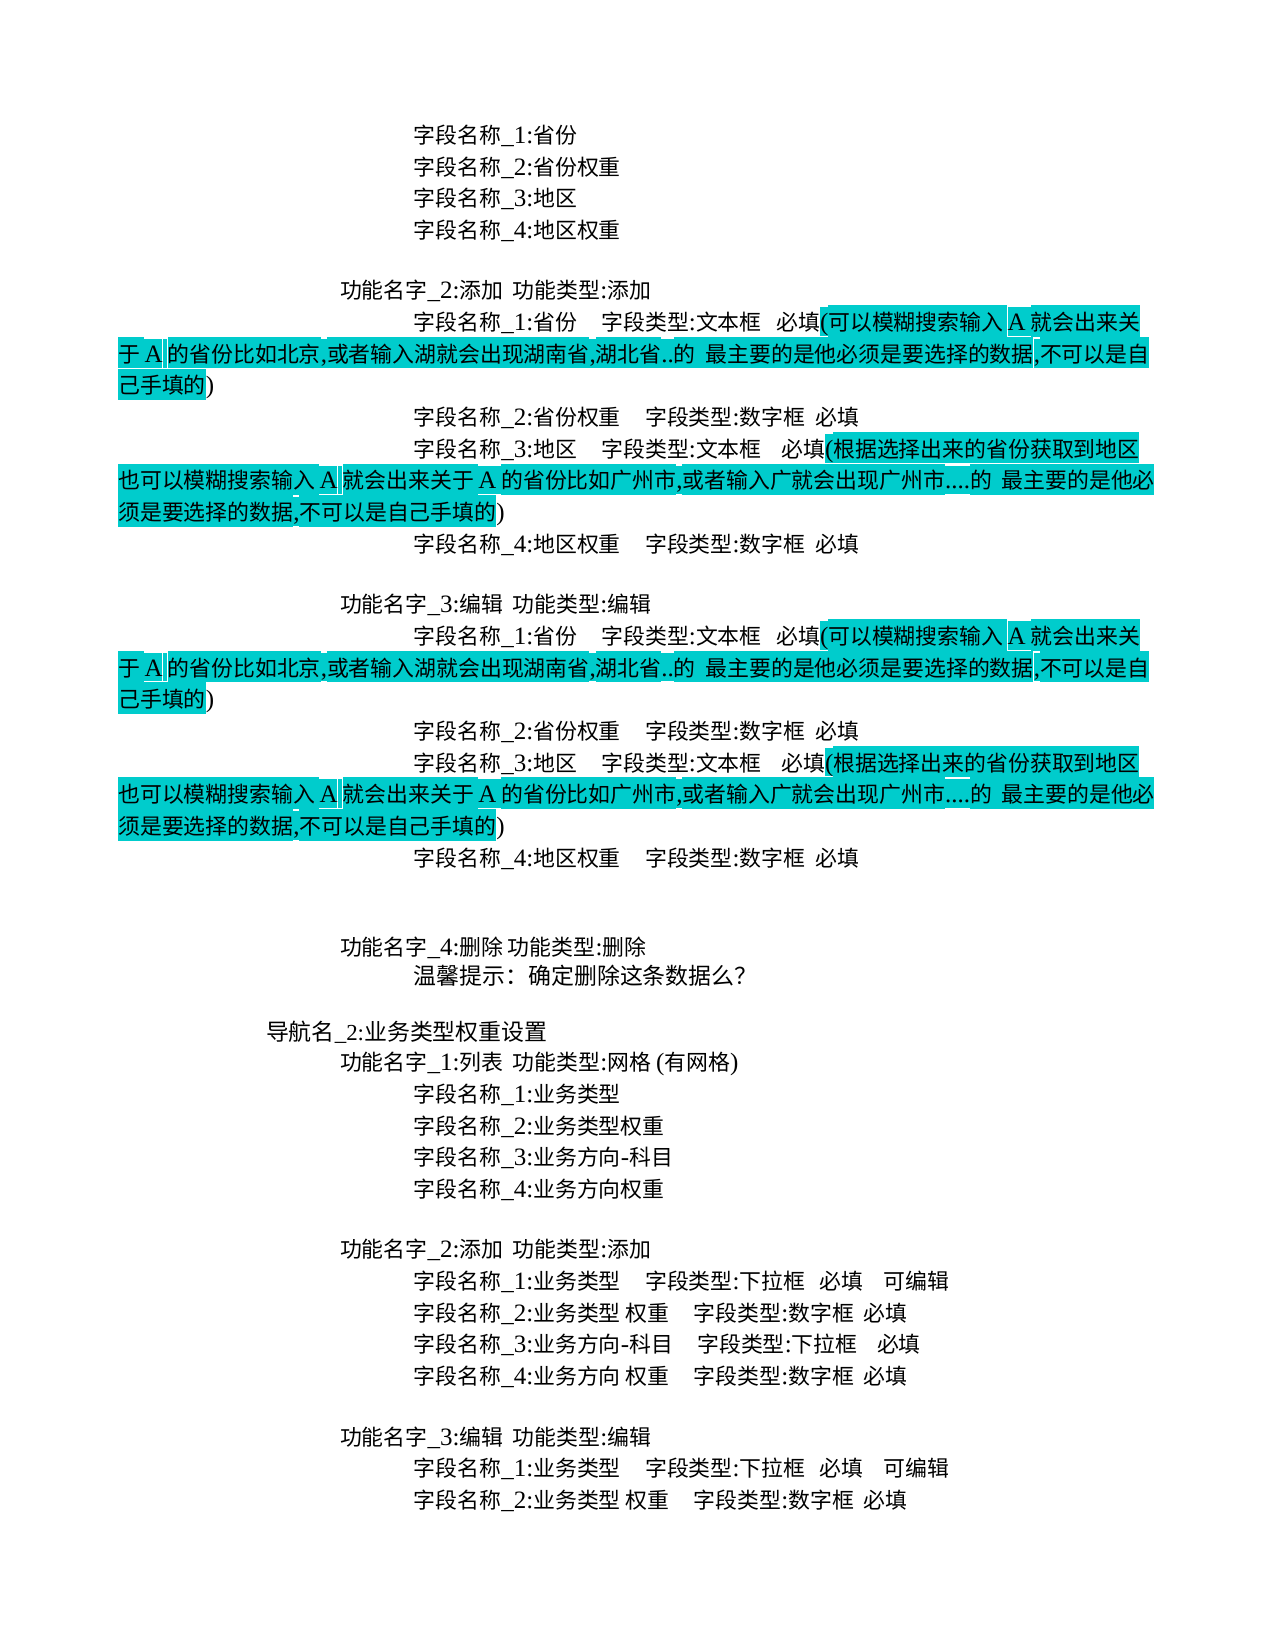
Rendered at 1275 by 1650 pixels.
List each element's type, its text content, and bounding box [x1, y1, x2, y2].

text 字段名称_4:地区权重 字段类型:数字框 必填 [118, 527, 1157, 558]
text 字段名称_3:地区 [118, 181, 1157, 213]
text 字段名称_4:业务方向 权重 字段类型:数字框 必填 [118, 1359, 1157, 1391]
text 字段名称_3:业务方向-科目 字段类型:下拉框 必填 [118, 1327, 1157, 1359]
text 功能名字_2:添加 功能类型:添加 [118, 273, 1157, 305]
text 字段名称_3:业务方向-科目 [118, 1140, 1157, 1172]
text 字段名称_1:业务类型 字段类型:下拉框 必填 可编辑 [118, 1451, 1157, 1483]
text 功能名字_3:编辑 功能类型:编辑 [118, 1419, 1157, 1451]
text 字段名称_1:省份 [118, 118, 1157, 150]
text 字段名称_2:省份权重 字段类型:数字框 必填 [118, 400, 1157, 432]
text 功能名字_3:编辑 功能类型:编辑 [118, 587, 1157, 619]
text 功能名字_4:删除 功能类型:删除 [118, 930, 1157, 961]
text 温馨提示：确定删除这条数据么？ [118, 961, 1157, 990]
text 字段名称_4:业务方向权重 [118, 1172, 1157, 1204]
text 字段名称_4:地区权重 字段类型:数字框 必填 [118, 841, 1157, 872]
text 字段名称_3:地区 字段类型:文本框 必填(根据选择出来的省份获取到地区也可以模糊搜索输入A就会出来关于A的省份比如广州市,或者输入广就会出现广州市....的 最主要的是他必须是要选择的数据,不可以是自己手填的) [118, 746, 1157, 841]
text 字段名称_1:省份 字段类型:文本框 必填(可以模糊搜索输入A就会出来关于A的省份比如北京,或者输入湖就会出现湖南省,湖北省..的 最主要的是他必须是要选择的数据,不可以是自己手填的) [118, 305, 1157, 400]
text 功能名字_1:列表 功能类型:网格 (有网格) [118, 1045, 1157, 1077]
text 字段名称_2:业务类型 权重 字段类型:数字框 必填 [118, 1483, 1157, 1514]
text 字段名称_2:业务类型 权重 字段类型:数字框 必填 [118, 1296, 1157, 1327]
text 导航名_2:业务类型权重设置 [118, 1019, 1157, 1045]
text 字段名称_2:业务类型权重 [118, 1109, 1157, 1140]
text 字段名称_2:省份权重 [118, 150, 1157, 181]
text 字段名称_1:省份 字段类型:文本框 必填(可以模糊搜索输入A就会出来关于A的省份比如北京,或者输入湖就会出现湖南省,湖北省..的 最主要的是他必须是要选择的数据,不可以是自己手填的) [118, 619, 1157, 714]
text 字段名称_1:业务类型 [118, 1077, 1157, 1109]
text 字段名称_2:省份权重 字段类型:数字框 必填 [118, 714, 1157, 746]
text 功能名字_2:添加 功能类型:添加 [118, 1232, 1157, 1264]
text 字段名称_3:地区 字段类型:文本框 必填(根据选择出来的省份获取到地区也可以模糊搜索输入A就会出来关于A的省份比如广州市,或者输入广就会出现广州市....的 最主要的是他必须是要选择的数据,不可以是自己手填的) [118, 432, 1157, 527]
text 字段名称_4:地区权重 [118, 213, 1157, 245]
text 字段名称_1:业务类型 字段类型:下拉框 必填 可编辑 [118, 1264, 1157, 1296]
